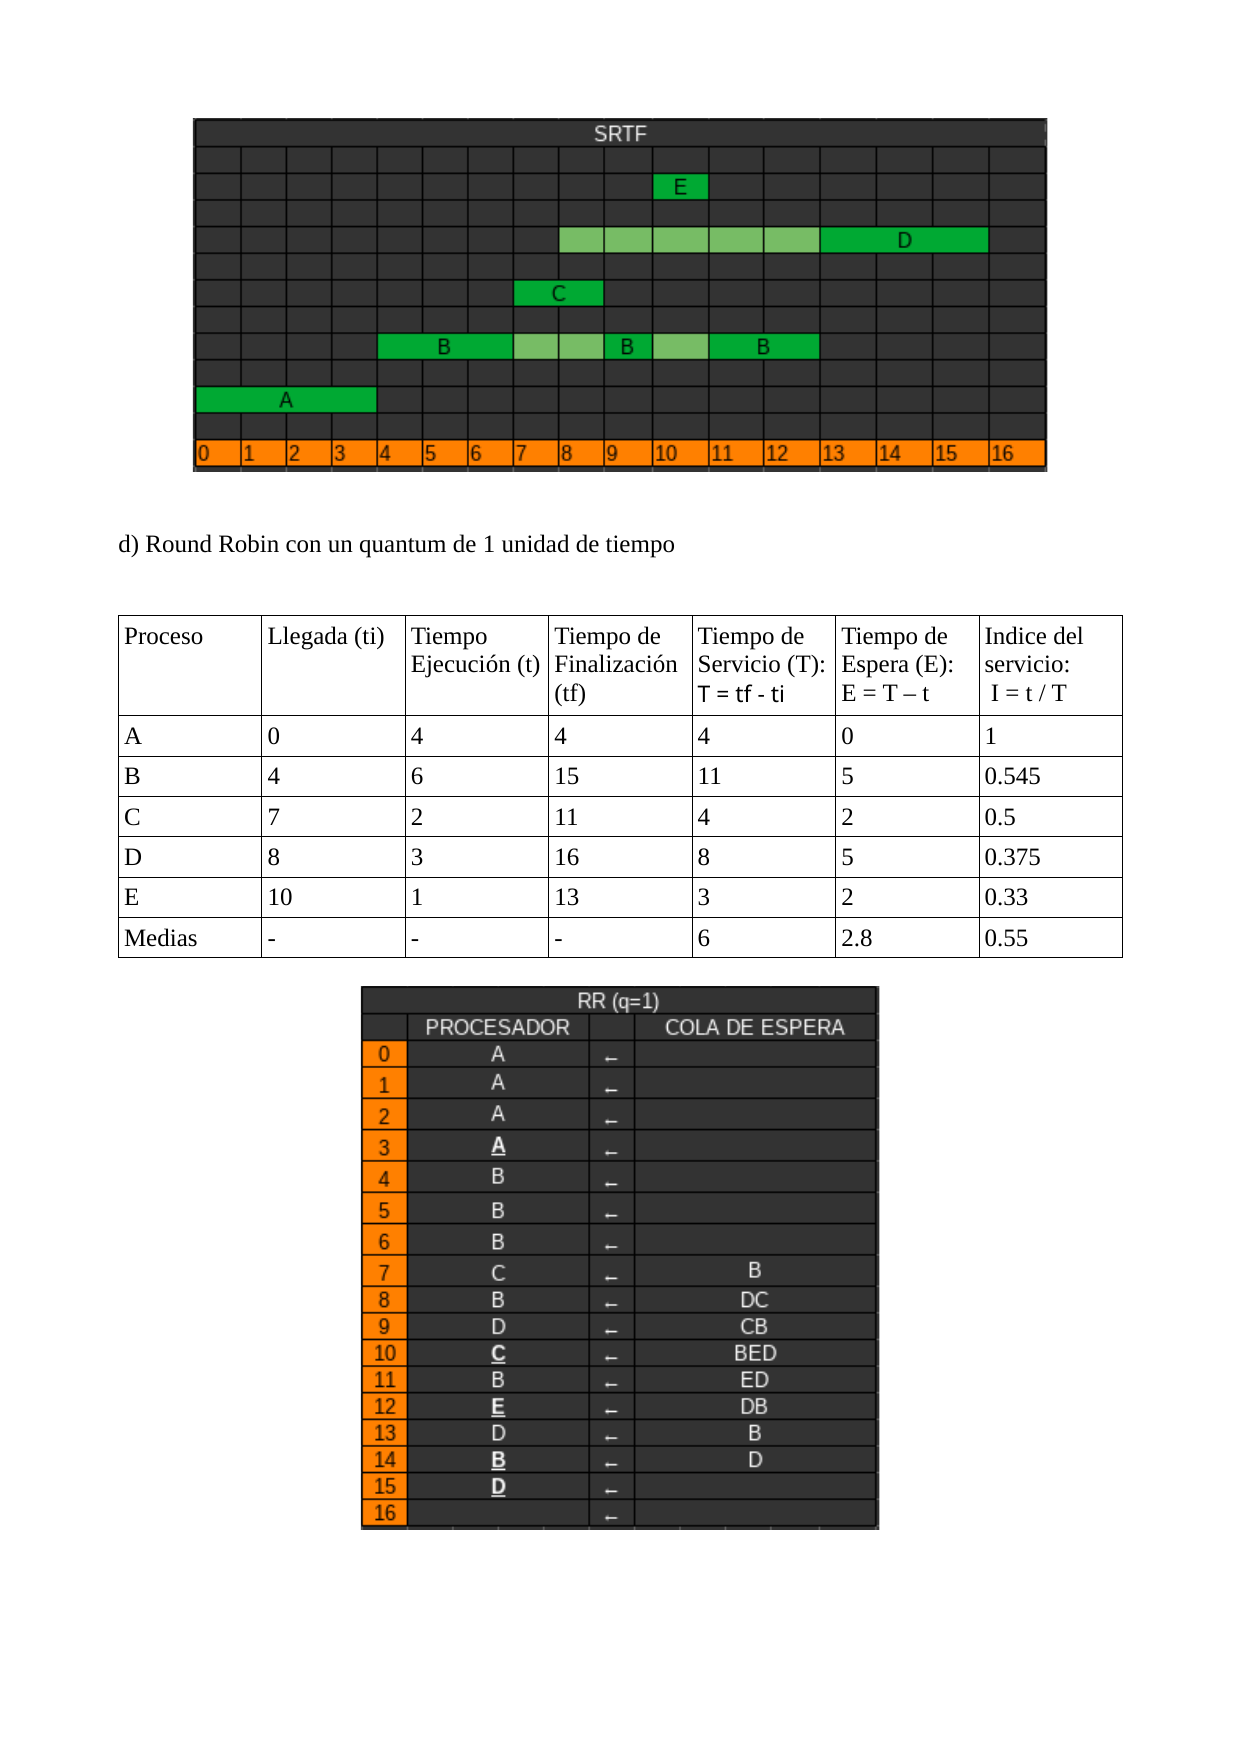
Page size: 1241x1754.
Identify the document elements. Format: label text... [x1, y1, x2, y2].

table_cell 8 [693, 837, 835, 877]
table_cell C [119, 797, 261, 836]
table_cell 0.545 [980, 757, 1122, 796]
table_cell 0.5 [980, 797, 1122, 836]
table_cell 11 [693, 757, 835, 796]
table_cell - [262, 918, 405, 957]
table_cell 11 [549, 797, 692, 836]
table_cell 2 [836, 878, 979, 917]
table_cell 0 [262, 716, 405, 756]
text d) Round Robin con un quantum de 1 unidad de tiempo [118, 529, 1122, 557]
table_cell 2.8 [836, 918, 979, 957]
table_cell 0.33 [980, 878, 1122, 917]
table_cell 10 [262, 878, 405, 917]
table_cell 13 [549, 878, 692, 917]
table_cell 1 [406, 878, 548, 917]
table_header Proceso [119, 616, 261, 715]
table_cell 2 [836, 797, 979, 836]
table_cell 0.55 [980, 918, 1122, 957]
table_cell 7 [262, 797, 405, 836]
table_cell - [549, 918, 692, 957]
table_cell 4 [693, 797, 835, 836]
picture [360, 986, 880, 1530]
table_cell 1 [980, 716, 1122, 756]
table_cell E [119, 878, 261, 917]
table_cell 0 [836, 716, 979, 756]
picture [192, 118, 1048, 472]
table_cell 0.375 [980, 837, 1122, 877]
table_header Tiempo de Servicio (T): T = tf - ti [693, 616, 835, 715]
table_cell 16 [549, 837, 692, 877]
table_cell D [119, 837, 261, 877]
table_cell Medias [119, 918, 261, 957]
table_cell 4 [262, 757, 405, 796]
table_header Tiempo Ejecución (t) [406, 616, 548, 715]
table_cell 6 [406, 757, 548, 796]
table_cell 4 [549, 716, 692, 756]
table_header Indice del servicio: I = t / T [980, 616, 1122, 715]
table_cell 2 [406, 797, 548, 836]
table_cell 5 [836, 757, 979, 796]
table_header Llegada (ti) [262, 616, 405, 715]
table_cell 5 [836, 837, 979, 877]
table_cell B [119, 757, 261, 796]
table_cell 3 [406, 837, 548, 877]
table_cell 4 [693, 716, 835, 756]
table_header Tiempo de Espera (E): E = T – t [836, 616, 979, 715]
table_cell 8 [262, 837, 405, 877]
table_cell 4 [406, 716, 548, 756]
table_cell 6 [693, 918, 835, 957]
table_cell 3 [693, 878, 835, 917]
table_cell 15 [549, 757, 692, 796]
table_cell - [406, 918, 548, 957]
table_cell A [119, 716, 261, 756]
table_header Tiempo de Finalización (tf) [549, 616, 692, 715]
